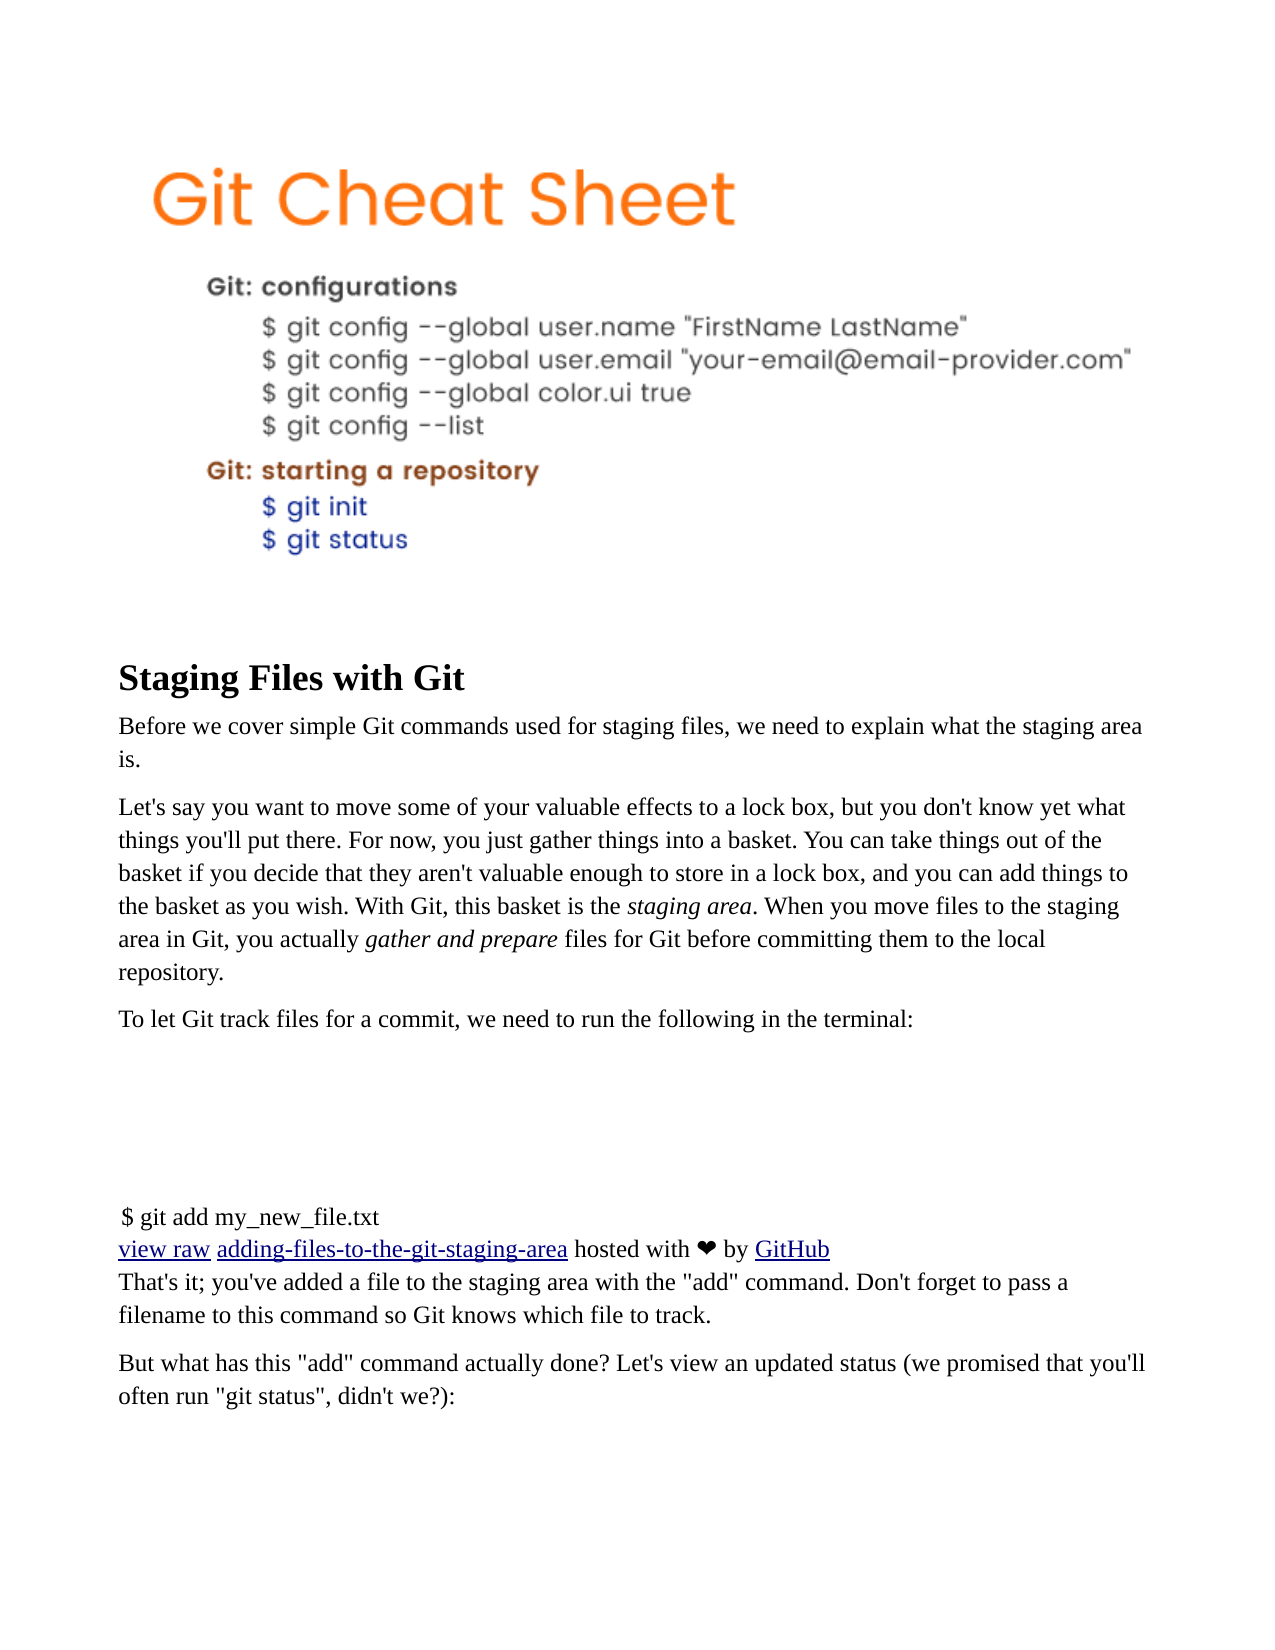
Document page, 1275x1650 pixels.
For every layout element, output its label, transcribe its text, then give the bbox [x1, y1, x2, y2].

text Before we cover simple Git commands used for staging files, we need to explain what the staging area is. [118, 711, 1157, 773]
text But what has this "add" command actually done? Let's view an updated status (we promised that you'll often run "git status", didn't we?): [118, 1348, 1157, 1409]
subtitle Staging Files with Git [118, 655, 1157, 698]
text view raw adding-files-to-the-git-staging-area hosted with ❤ by GitHub [118, 1234, 1157, 1263]
text To let Git track files for a commit, we need to run the following in the terminal: [118, 1004, 1157, 1033]
picture [118, 118, 1212, 611]
text Let's say you want to move some of your valuable effects to a lock box, but you don't know yet what things you'll put there. For now, you just gather things into a basket. You can take things out of the basket if you decide that they aren't valuable enough to store in a lock box, and you can add things to the basket as you wish. With Git, this basket is the staging area. When you move files to the staging area in Git, you actually gather and prepare files for Git before committing them to the local repository. [118, 792, 1157, 986]
text That's it; you've added a file to the staging area with the "add" command. Don't forget to pass a filename to this command so Git knows which file to track. [118, 1267, 1157, 1329]
table_header $ git add my_new_file.txt [118, 1200, 392, 1234]
